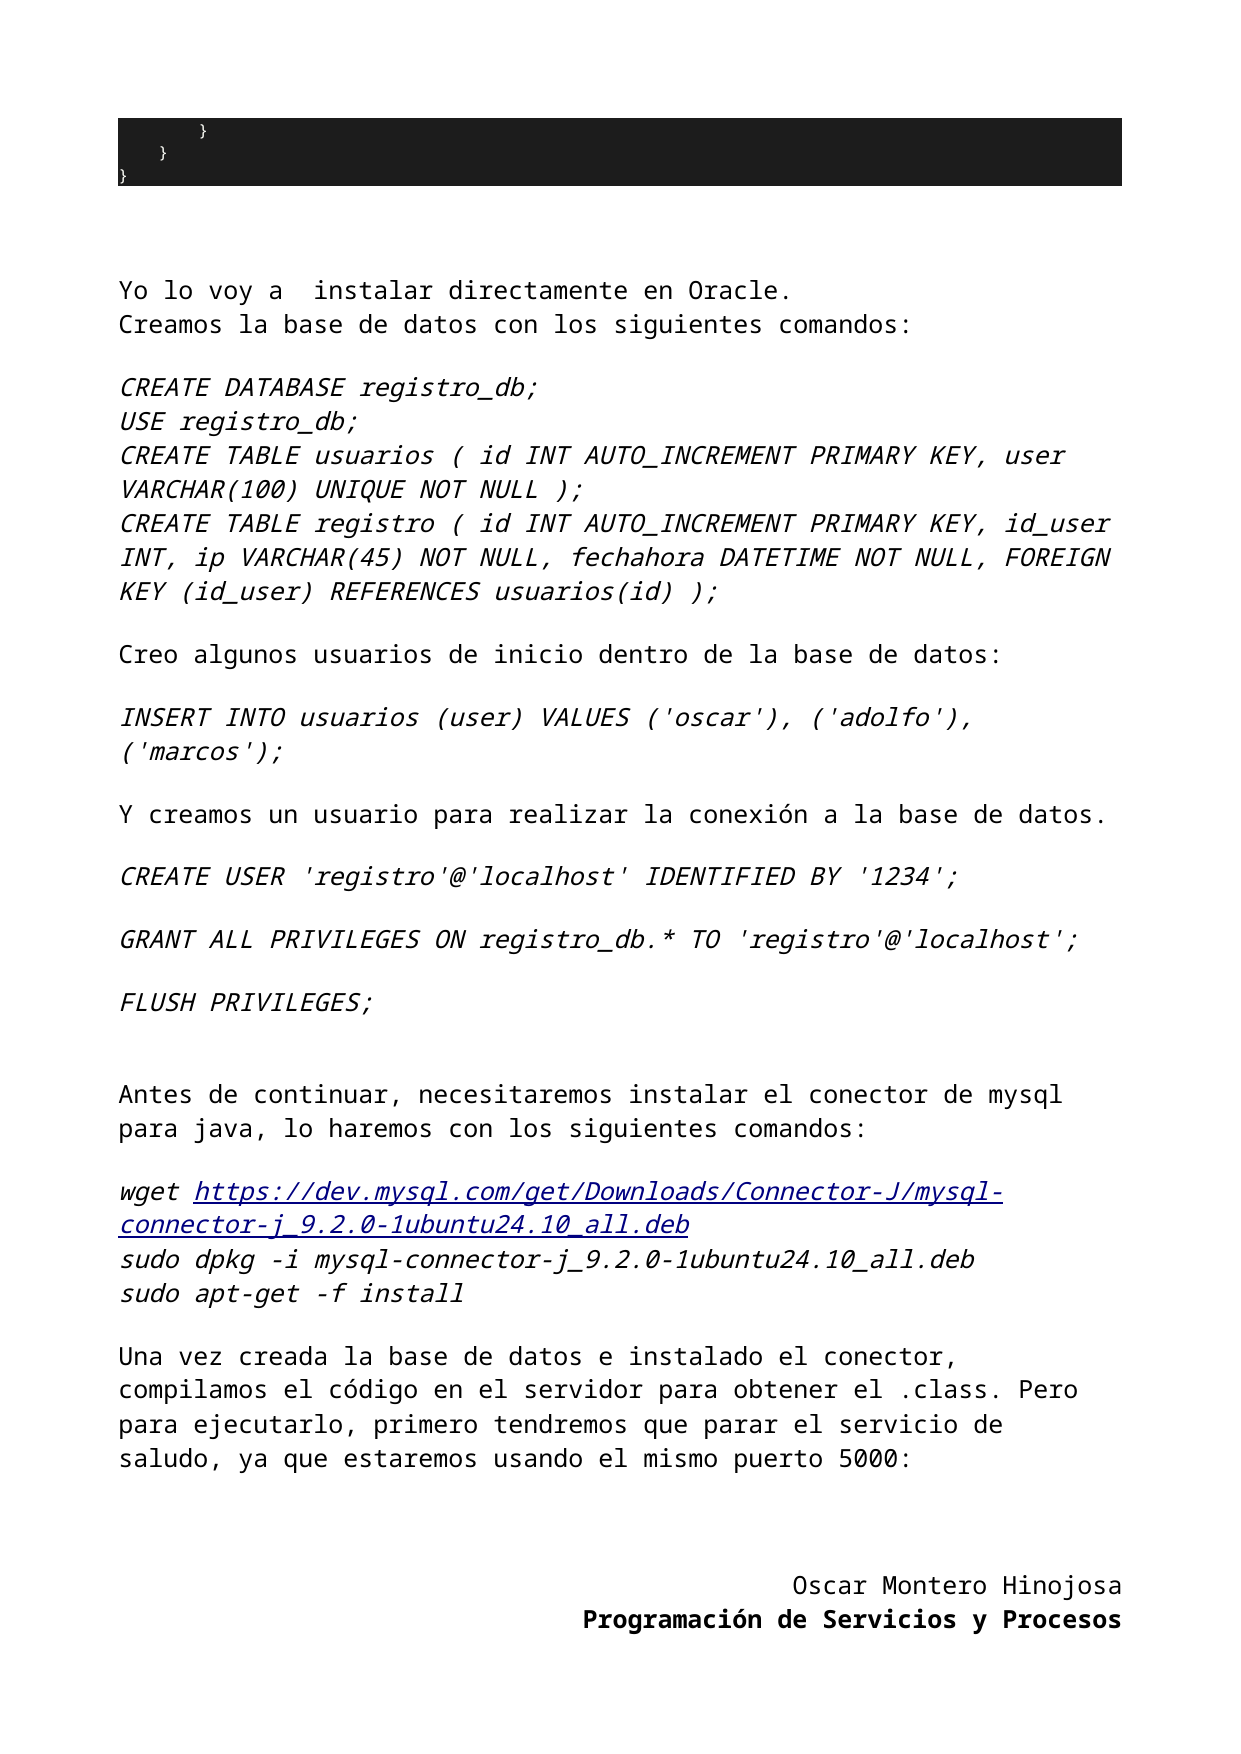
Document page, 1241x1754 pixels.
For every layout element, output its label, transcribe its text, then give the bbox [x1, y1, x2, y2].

text INSERT INTO usuarios (user) VALUES ('oscar'), ('adolfo'), ('marcos'); [118, 699, 1122, 767]
text CREATE USER 'registro'@'localhost' IDENTIFIED BY '1234'; [118, 859, 1122, 893]
text } [118, 141, 1122, 163]
text Y creamos un usuario para realizar la conexión a la base de datos. [118, 796, 1122, 830]
text GRANT ALL PRIVILEGES ON registro_db.* TO 'registro'@'localhost'; [118, 922, 1122, 956]
text Una vez creada la base de datos e instalado el conector, compilamos el código en el servidor para obtener el .class. Pero para ejecutarlo, primero tendremos que parar el servicio de saludo, ya que estaremos usando el mismo puerto 5000: [118, 1338, 1122, 1474]
text Creamos la base de datos con los siguientes comandos: [118, 307, 1122, 341]
text sudo dpkg -i mysql-connector-j_9.2.0-1ubuntu24.10_all.deb [118, 1241, 1122, 1275]
text CREATE TABLE usuarios ( id INT AUTO_INCREMENT PRIMARY KEY, user VARCHAR(100) UNIQUE NOT NULL ); [118, 437, 1122, 506]
text USE registro_db; [118, 403, 1122, 437]
text Creo algunos usuarios de inicio dentro de la base de datos: [118, 637, 1122, 671]
text CREATE DATABASE registro_db; [118, 369, 1122, 403]
text FLUSH PRIVILEGES; [118, 985, 1122, 1019]
text wget https://dev.mysql.com/get/Downloads/Connector-J/mysql-connector-j_9.2.0-1ubuntu24.10_all.deb [118, 1173, 1122, 1241]
text sudo apt-get -f install [118, 1275, 1122, 1309]
text Antes de continuar, necesitaremos instalar el conector de mysql para java, lo haremos con los siguientes comandos: [118, 1076, 1122, 1144]
text } [118, 163, 1122, 186]
text } [118, 118, 1122, 141]
text CREATE TABLE registro ( id INT AUTO_INCREMENT PRIMARY KEY, id_user INT, ip VARCHAR(45) NOT NULL, fechahora DATETIME NOT NULL, FOREIGN KEY (id_user) REFERENCES usuarios(id) ); [118, 506, 1122, 608]
text Yo lo voy a instalar directamente en Oracle. [118, 272, 1122, 307]
